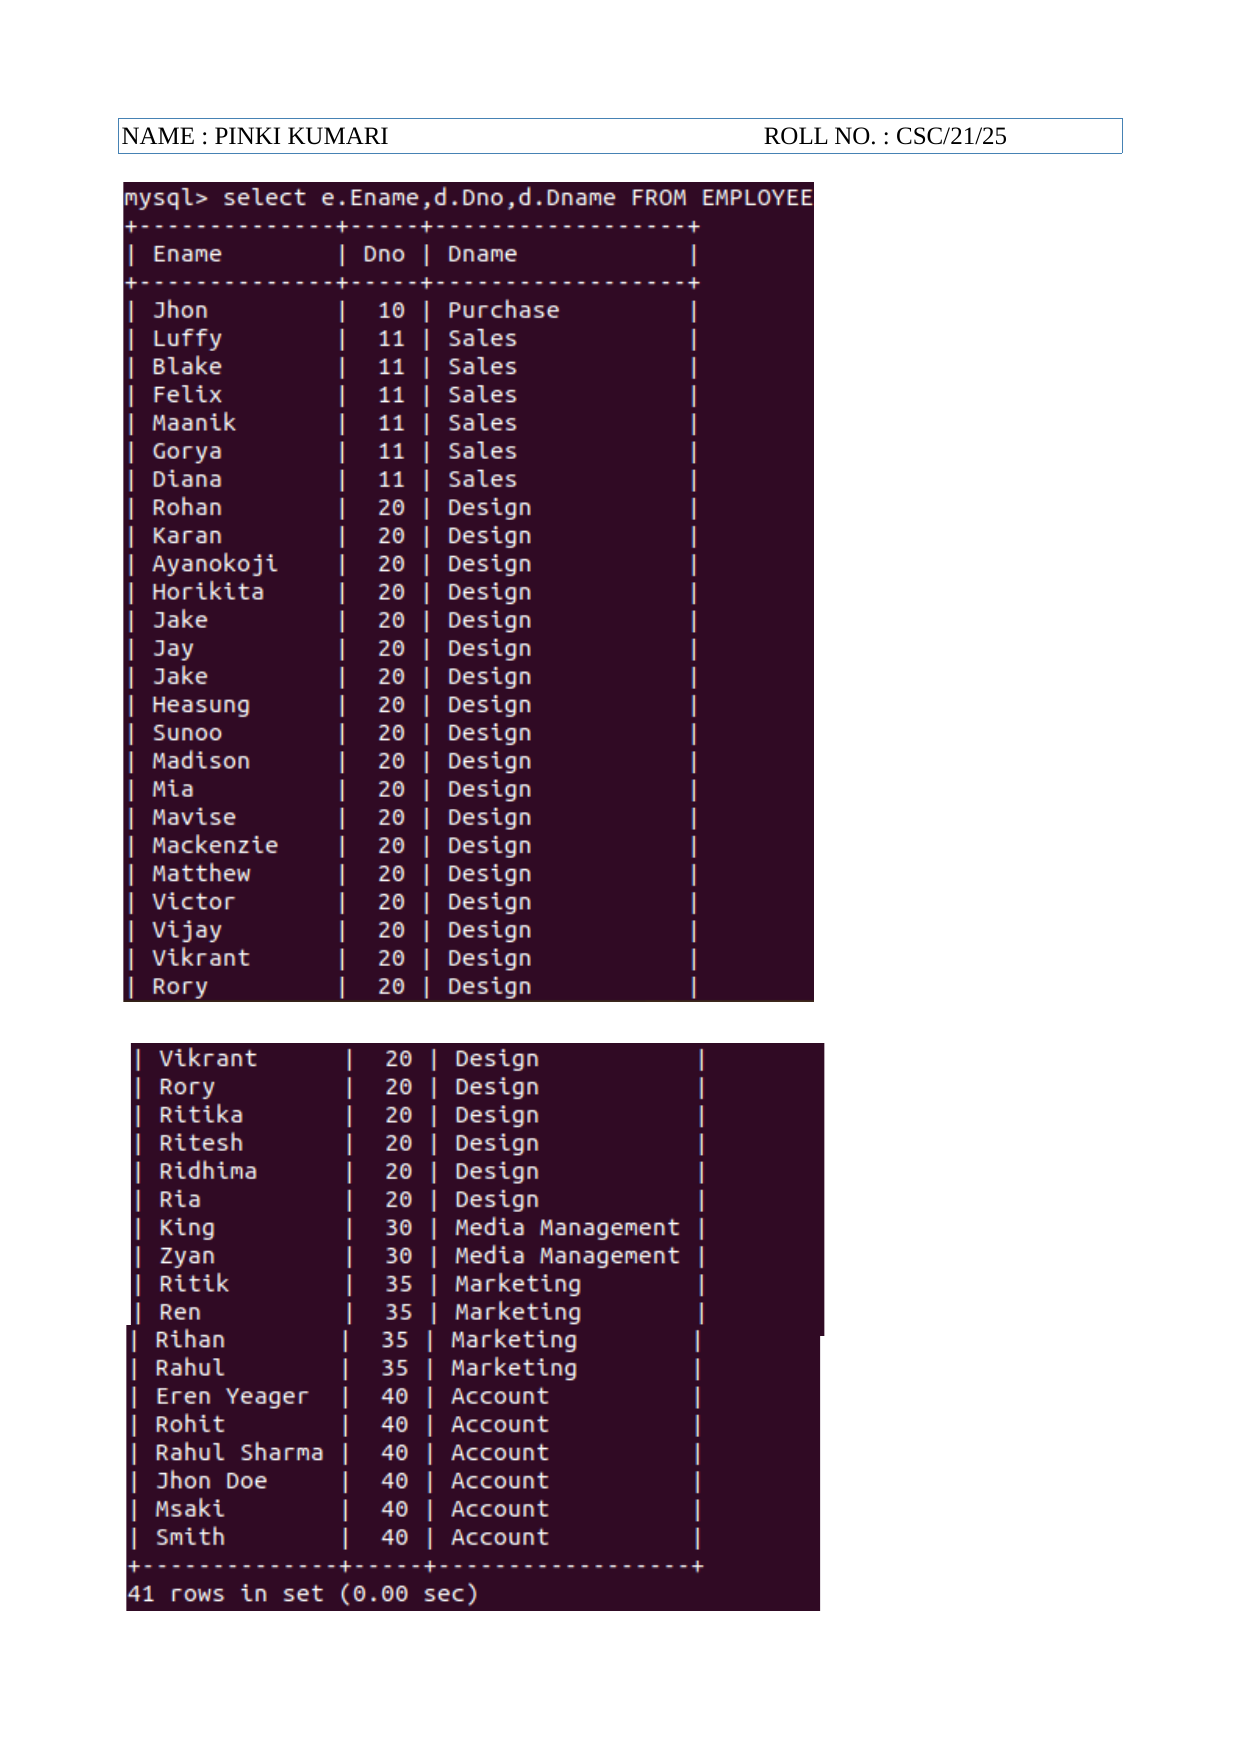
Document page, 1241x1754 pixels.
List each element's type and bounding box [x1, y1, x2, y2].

picture [126, 1043, 825, 1611]
picture [123, 182, 814, 1002]
